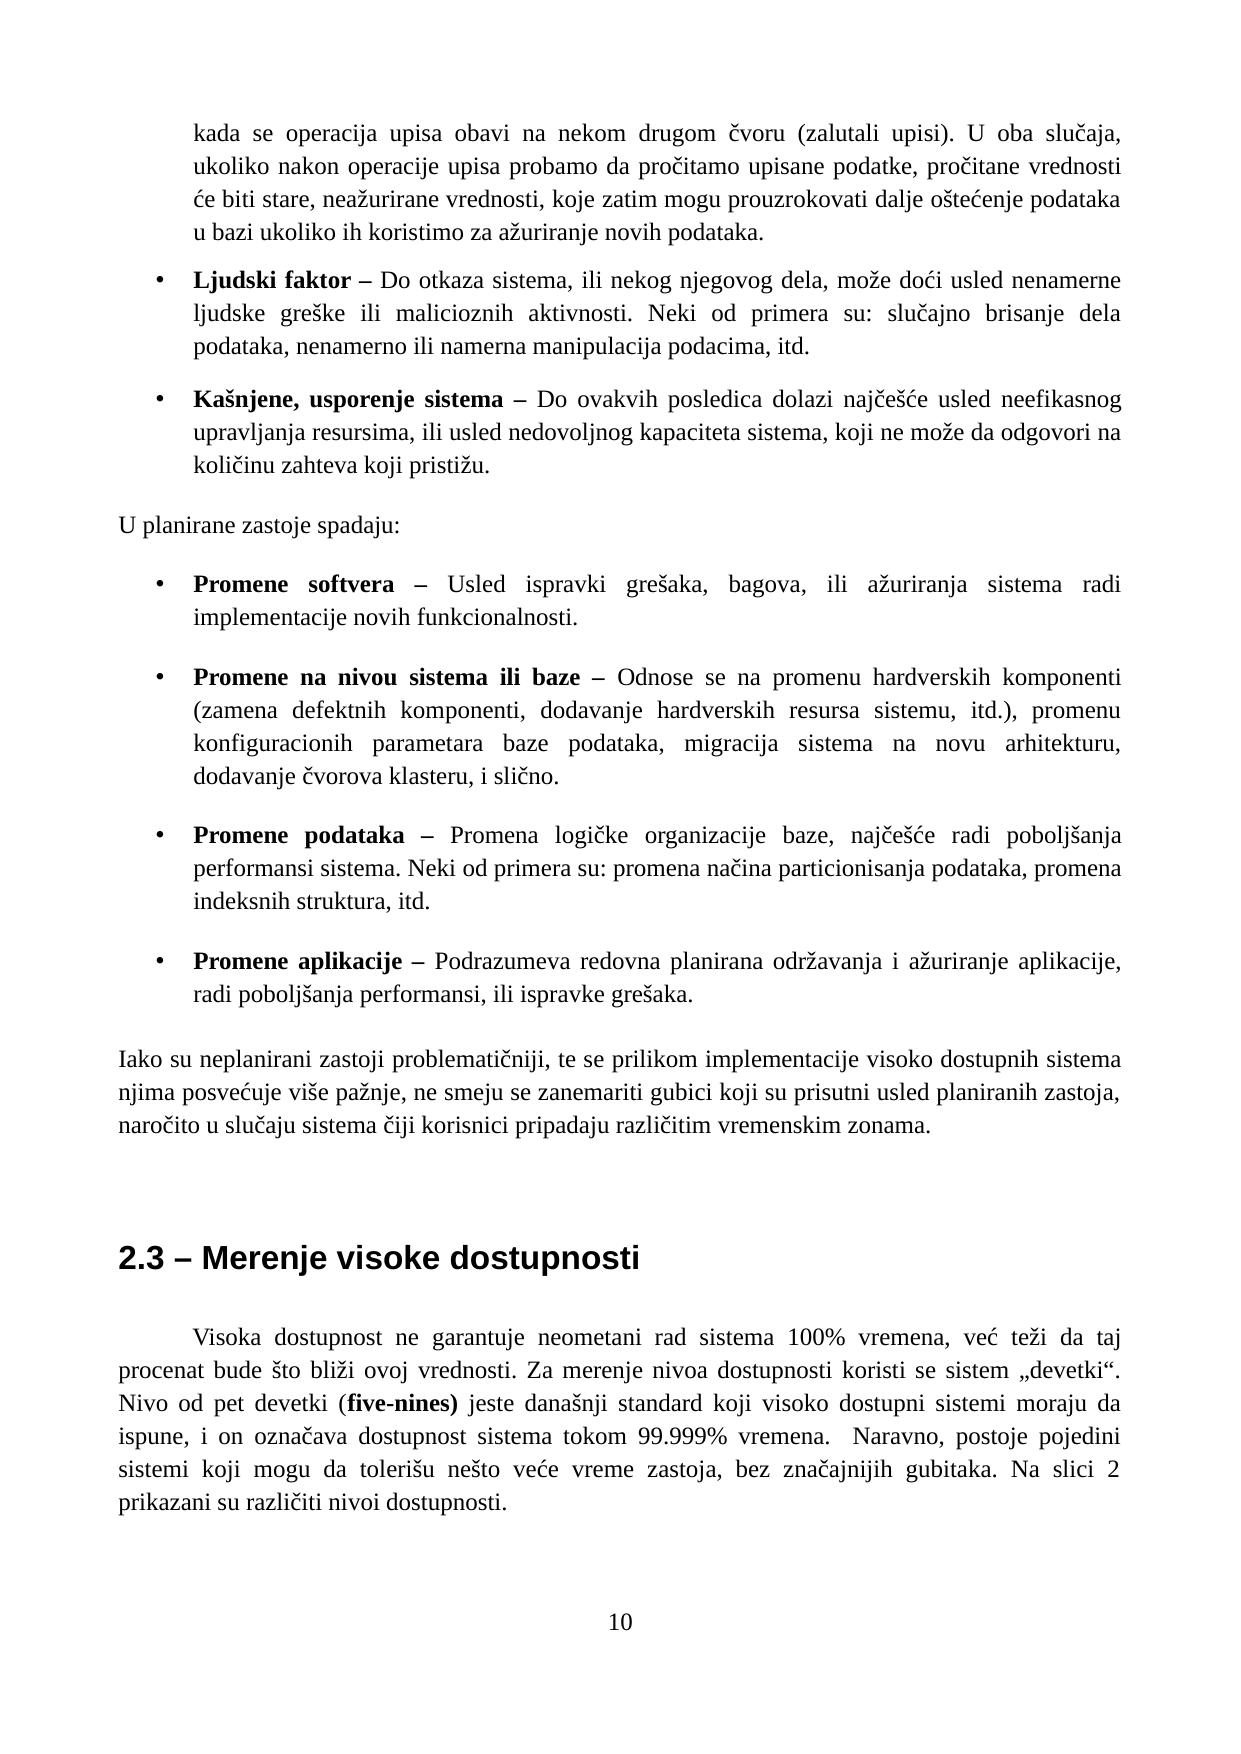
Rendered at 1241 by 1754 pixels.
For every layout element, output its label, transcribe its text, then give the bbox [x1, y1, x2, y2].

text U planirane zastoje spadaju: [118, 510, 1122, 539]
list Promene na nivou sistema ili baze – Odnose se na promenu hardverskih komponenti (zamena defektnih komponenti, dodavanje hardverskih resursa sistemu, itd.), promenu konfiguracionih parametara baze podataka, migracija sistema na novu arhitekturu, dodavanje čvorova klasteru, i slično. [156, 662, 1122, 790]
list Promene softvera – Usled ispravki grešaka, bagova, ili ažuriranja sistema radi implementacije novih funkcionalnosti. [156, 569, 1122, 631]
list Kašnjene, usporenje sistema – Do ovakvih posledica dolazi najčešće usled neefikasnog upravljanja resursima, ili usled nedovoljnog kapaciteta sistema, koji ne može da odgovori na količinu zahteva koji pristižu. [156, 384, 1122, 479]
text Visoka dostupnost ne garantuje neometani rad sistema 100% vremena, već teži da taj procenat bude što bliži ovoj vrednosti. Za merenje nivoa dostupnosti koristi se sistem „devetki“. Nivo od pet devetki (five-nines) jeste današnji standard koji visoko dostupni sistemi moraju da ispune, i on označava dostupnost sistema tokom 99.999% vremena. Naravno, postoje pojedini sistemi koji mogu da tolerišu nešto veće vreme zastoja, bez značajnijih gubitaka. Na slici 2 prikazani su različiti nivoi dostupnosti. [118, 1322, 1122, 1516]
list Ljudski faktor – Do otkaza sistema, ili nekog njegovog dela, može doći usled nenamerne ljudske greške ili malicioznih aktivnosti. Neki od primera su: slučajno brisanje dela podataka, nenamerno ili namerna manipulacija podacima, itd. [156, 265, 1122, 359]
subtitle 2.3 – Merenje visoke dostupnosti [118, 1238, 1122, 1277]
list Promene podataka – Promena logičke organizacije baze, najčešće radi poboljšanja performansi sistema. Neki od primera su: promena načina particionisanja podataka, promena indeksnih struktura, itd. [156, 820, 1122, 915]
text Iako su neplanirani zastoji problematičniji, te se prilikom implementacije visoko dostupnih sistema njima posvećuje više pažnje, ne smeju se zanemariti gubici koji su prisutni usled planiranih zastoja, naročito u slučaju sistema čiji korisnici pripadaju različitim vremenskim zonama. [118, 1044, 1122, 1139]
list Promene aplikacije – Podrazumeva redovna planirana održavanja i ažuriranje aplikacije, radi poboljšanja performansi, ili ispravke grešaka. [156, 946, 1122, 1008]
list kada se operacija upisa obavi na nekom drugom čvoru (zalutali upisi). U oba slučaja, ukoliko nakon operacije upisa probamo da pročitamo upisane podatke, pročitane vrednosti će biti stare, neažurirane vrednosti, koje zatim mogu prouzrokovati dalje oštećenje podataka u bazi ukoliko ih koristimo za ažuriranje novih podataka. [156, 118, 1122, 246]
